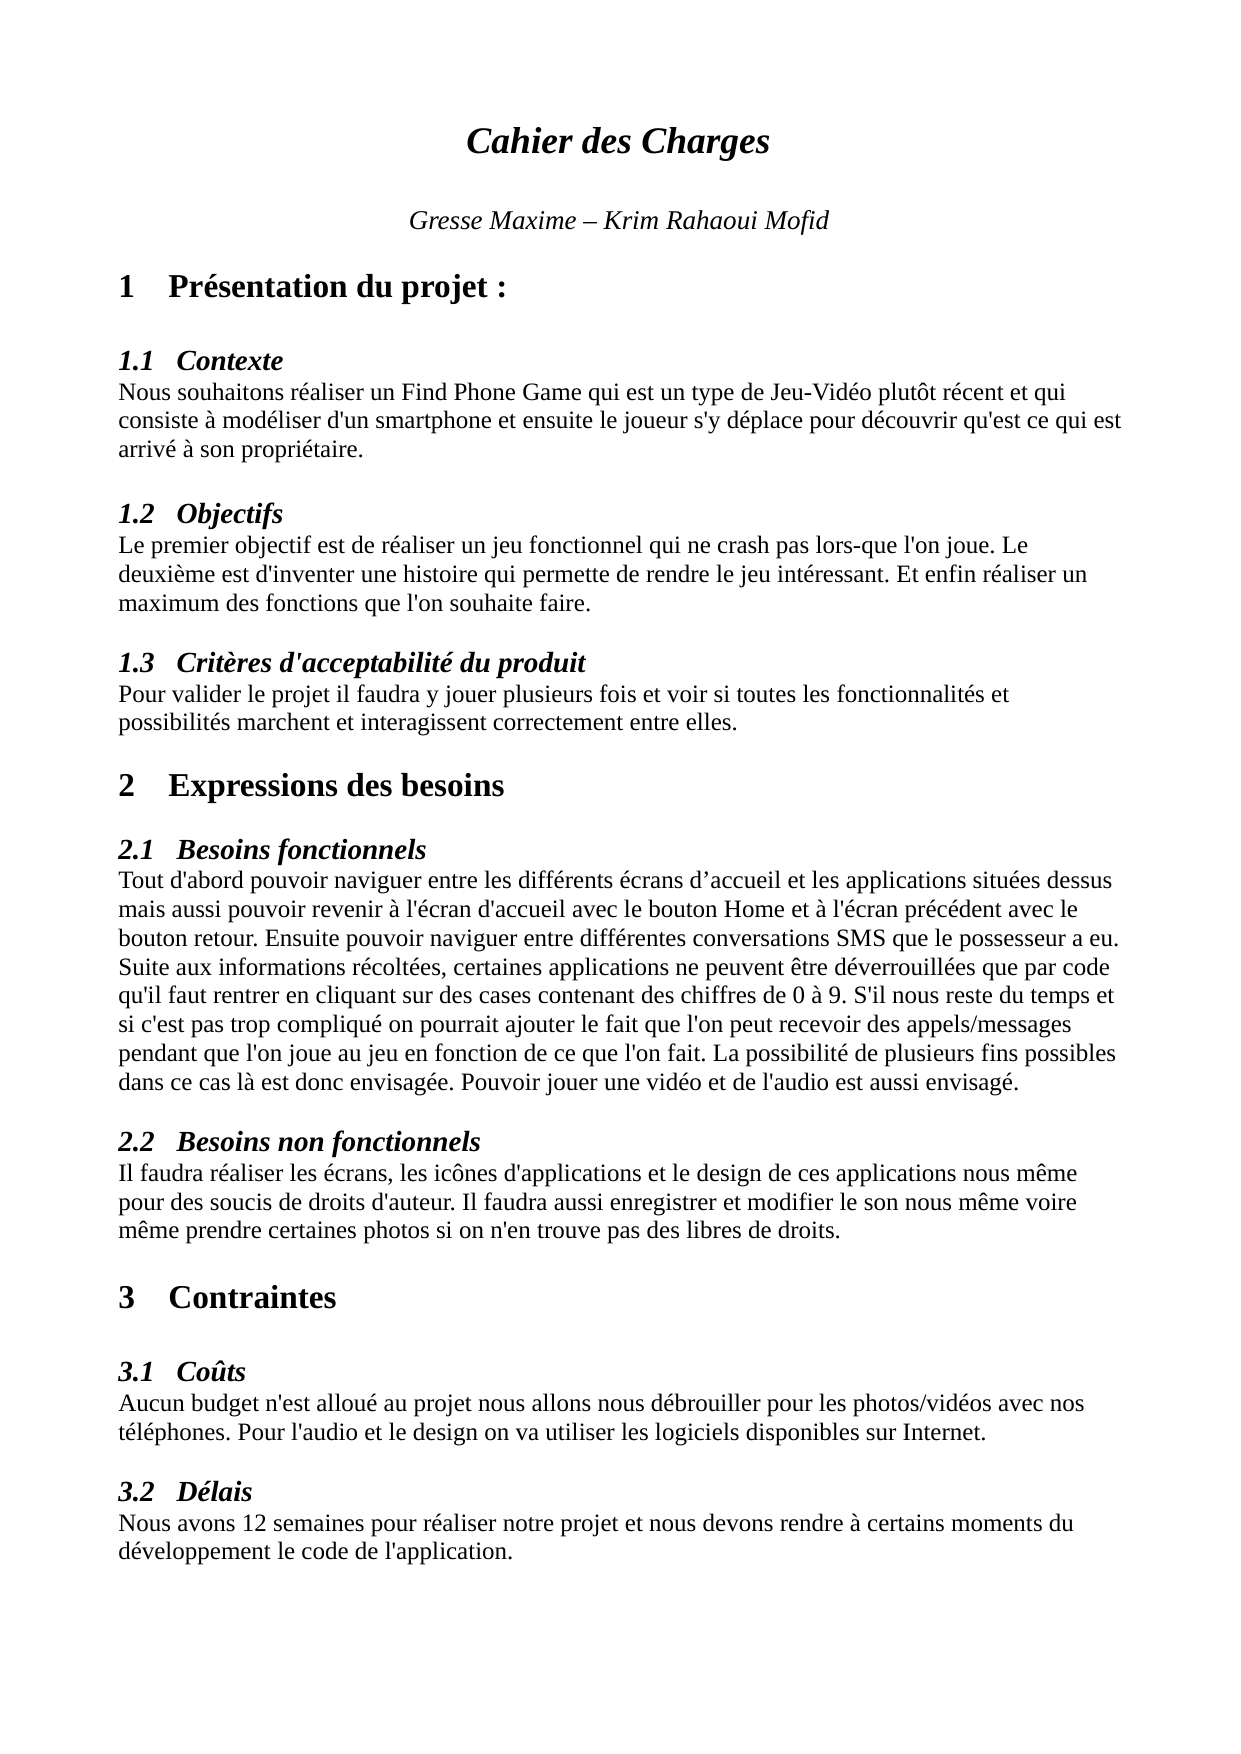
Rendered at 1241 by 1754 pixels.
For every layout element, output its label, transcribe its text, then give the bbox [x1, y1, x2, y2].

text Gresse Maxime – Krim Rahaoui Mofid [118, 204, 1122, 236]
text 3.1 Coûts [118, 1354, 1122, 1388]
text 2.2 Besoins non fonctionnels [118, 1124, 1122, 1158]
text Cahier des Charges [118, 118, 1122, 161]
text Il faudra réaliser les écrans, les icônes d'applications et le design de ces applications nous même pour des soucis de droits d'auteur. Il faudra aussi enregistrer et modifier le son nous même voire même prendre certaines photos si on n'en trouve pas des libres de droits. [118, 1158, 1122, 1244]
text 2.1 Besoins fonctionnels [118, 832, 1122, 866]
text 3 Contraintes [118, 1278, 1122, 1316]
text Nous souhaitons réaliser un Find Phone Game qui est un type de Jeu-Vidéo plutôt récent et qui consiste à modéliser d'un smartphone et ensuite le joueur s'y déplace pour découvrir qu'est ce qui est arrivé à son propriétaire. [118, 377, 1122, 463]
text 1 Présentation du projet : [118, 267, 1122, 305]
text Pour valider le projet il faudra y jouer plusieurs fois et voir si toutes les fonctionnalités et possibilités marchent et interagissent correctement entre elles. [118, 679, 1122, 736]
text 1.1 Contexte [118, 343, 1122, 377]
text Nous avons 12 semaines pour réaliser notre projet et nous devons rendre à certains moments du développement le code de l'application. [118, 1508, 1122, 1565]
text Tout d'abord pouvoir naviguer entre les différents écrans d’accueil et les applications situées dessus mais aussi pouvoir revenir à l'écran d'accueil avec le bouton Home et à l'écran précédent avec le bouton retour. Ensuite pouvoir naviguer entre différentes conversations SMS que le possesseur a eu. Suite aux informations récoltées, certaines applications ne peuvent être déverrouillées que par code qu'il faut rentrer en cliquant sur des cases contenant des chiffres de 0 à 9. S'il nous reste du temps et si c'est pas trop compliqué on pourrait ajouter le fait que l'on peut recevoir des appels/messages pendant que l'on joue au jeu en fonction de ce que l'on fait. La possibilité de plusieurs fins possibles dans ce cas là est donc envisagée. Pouvoir jouer une vidéo et de l'audio est aussi envisagé. [118, 866, 1122, 1096]
text 1.2 Objectifs [118, 497, 1122, 530]
text Aucun budget n'est alloué au projet nous allons nous débrouiller pour les photos/vidéos avec nos téléphones. Pour l'audio et le design on va utiliser les logiciels disponibles sur Internet. [118, 1388, 1122, 1445]
text Le premier objectif est de réaliser un jeu fonctionnel qui ne crash pas lors-que l'on joue. Le deuxième est d'inventer une histoire qui permette de rendre le jeu intéressant. Et enfin réaliser un maximum des fonctions que l'on souhaite faire. [118, 530, 1122, 616]
text 3.2 Délais [118, 1474, 1122, 1508]
text 2 Expressions des besoins [118, 765, 1122, 803]
text 1.3 Critères d'acceptabilité du produit [118, 645, 1122, 679]
